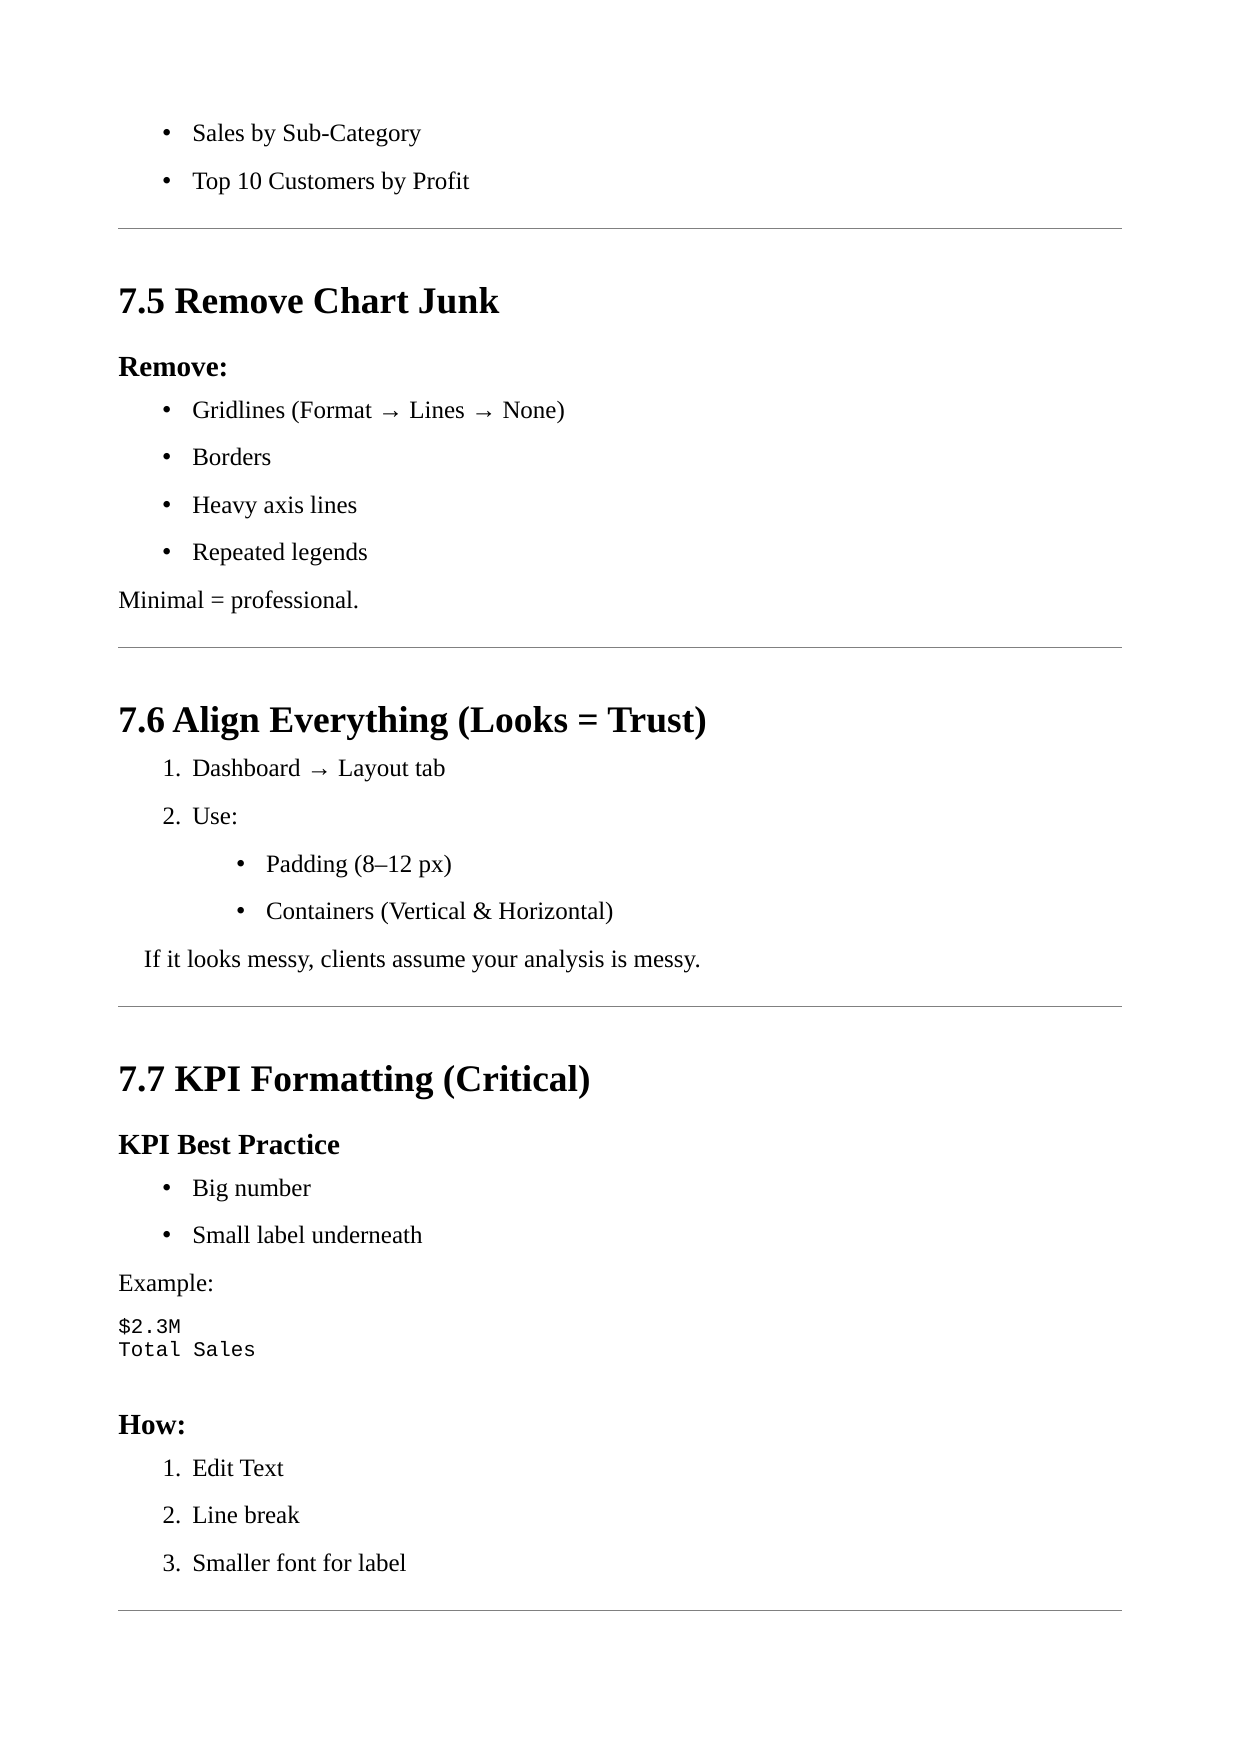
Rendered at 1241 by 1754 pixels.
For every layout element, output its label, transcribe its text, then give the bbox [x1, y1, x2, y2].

text $2.3M [118, 1316, 1122, 1339]
text 📌 If it looks messy, clients assume your analysis is messy. [118, 944, 1122, 973]
list Edit Text [162, 1453, 1122, 1482]
list Top 10 Customers by Profit [162, 166, 1122, 194]
text Example: [118, 1268, 1122, 1297]
list Gridlines (Format → Lines → None) [162, 395, 1122, 423]
list Borders [162, 442, 1122, 471]
text Total Sales [118, 1339, 1122, 1363]
list Heavy axis lines [162, 490, 1122, 519]
list Repeated legends [162, 537, 1122, 566]
subtitle 7.5 Remove Chart Junk [118, 278, 1122, 322]
list Sales by Sub-Category [162, 118, 1122, 147]
list Dashboard → Layout tab [162, 753, 1122, 782]
list Use: [162, 801, 1122, 830]
subtitle 7.6 Align Everything (Looks = Trust) [118, 698, 1122, 741]
list Line break [162, 1501, 1122, 1529]
list Small label underneath [162, 1220, 1122, 1249]
text Minimal = professional. [118, 585, 1122, 614]
list Padding (8–12 px) [236, 849, 1122, 877]
list Big number [162, 1173, 1122, 1202]
subtitle 7.7 KPI Formatting (Critical) [118, 1057, 1122, 1100]
subtitle Remove: [118, 349, 1122, 382]
list Smaller font for label [162, 1548, 1122, 1577]
subtitle KPI Best Practice [118, 1127, 1122, 1160]
subtitle How: [118, 1407, 1122, 1441]
list Containers (Vertical & Horizontal) [236, 896, 1122, 925]
